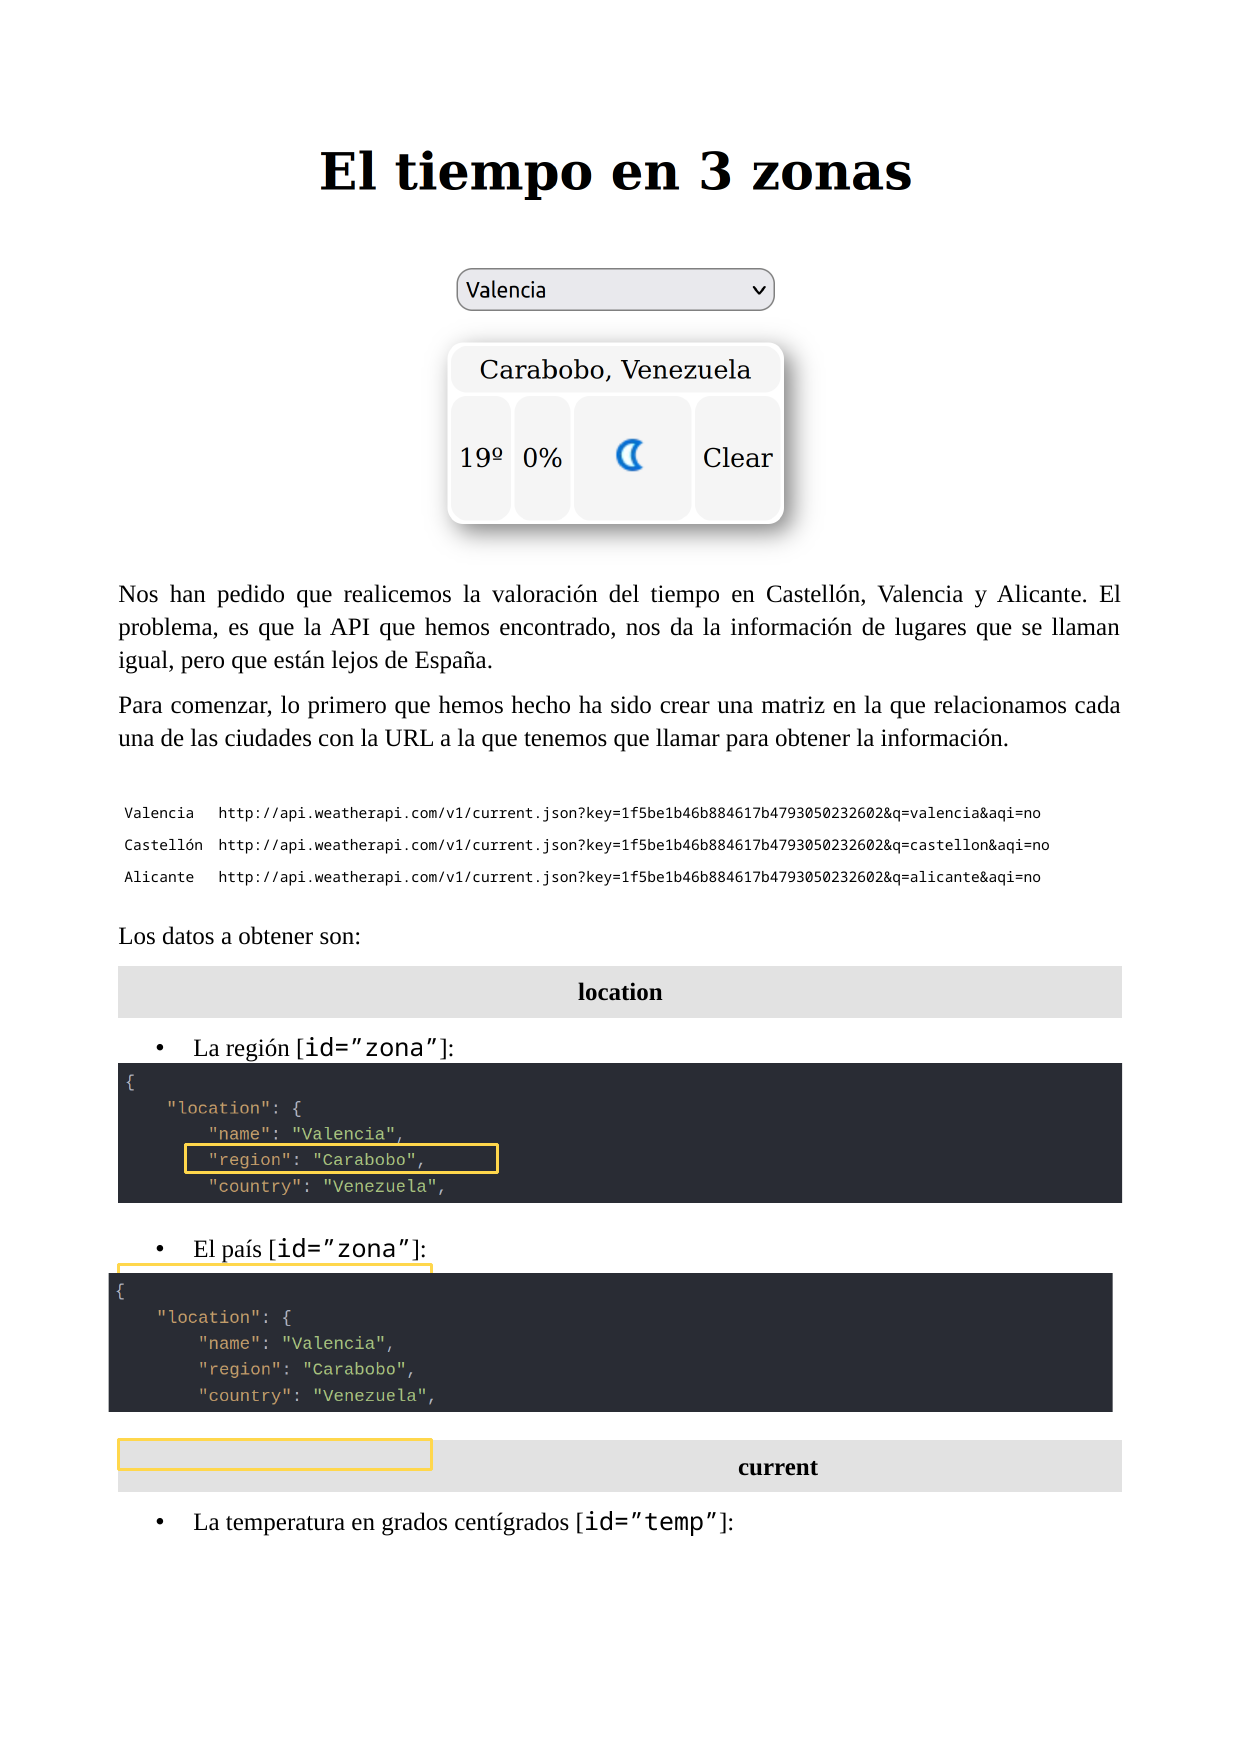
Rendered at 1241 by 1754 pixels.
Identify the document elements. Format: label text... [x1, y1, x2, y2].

text current [118, 1440, 1122, 1492]
list La región [id=”zona”]: [156, 1030, 1122, 1063]
picture [118, 1063, 1123, 1203]
picture [108, 1273, 1113, 1412]
picture [292, 118, 948, 576]
text Para comenzar, lo primero que hemos hecho ha sido crear una matriz en la que relacionamos cada una de las ciudades con la URL a la que tenemos que llamar para obtener la información. [118, 690, 1122, 752]
text Nos han pedido que realicemos la valoración del tiempo en Castellón, Valencia y Alicante. El problema, es que la API que hemos encontrado, nos da la información de lugares que se llaman igual, pero que están lejos de España. [118, 118, 1122, 674]
text Los datos a obtener son: [118, 921, 1122, 950]
list La temperatura en grados centígrados [id=”temp”]: [156, 1504, 1122, 1538]
table_header http://api.weatherapi.com/v1/current.json?key=1f5be1b46b884617b4793050232602&q=valencia&aqi=no [212, 797, 1122, 829]
text location [118, 966, 1122, 1018]
list El país [id=”zona”]: [156, 1231, 1122, 1265]
table_header Valencia [118, 797, 212, 829]
table_cell http://api.weatherapi.com/v1/current.json?key=1f5be1b46b884617b4793050232602&q=alicante&aqi=no [212, 860, 1122, 892]
table_cell Castellón [118, 829, 212, 860]
table_cell http://api.weatherapi.com/v1/current.json?key=1f5be1b46b884617b4793050232602&q=castellon&aqi=no [212, 829, 1122, 860]
table_cell Alicante [118, 860, 212, 892]
